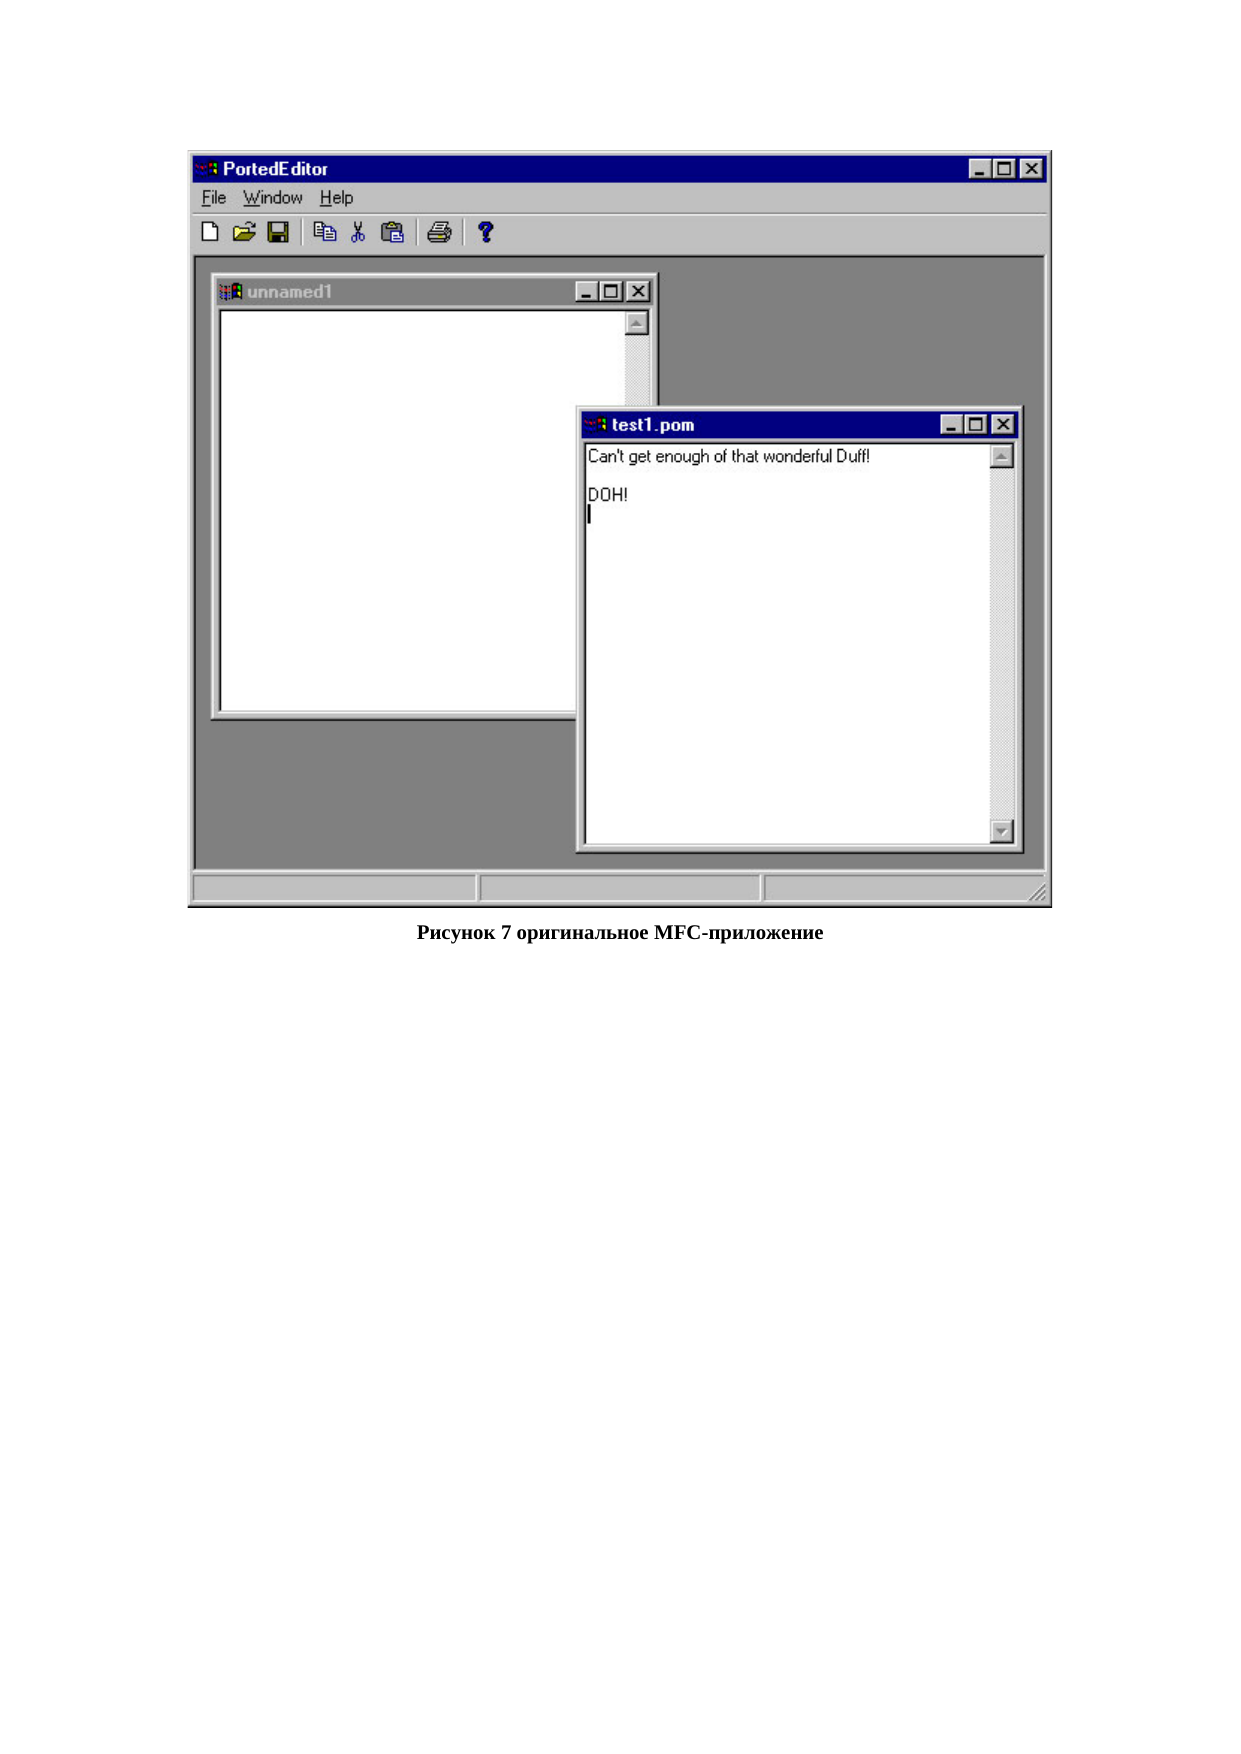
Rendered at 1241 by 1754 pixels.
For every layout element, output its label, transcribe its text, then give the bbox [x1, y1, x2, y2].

text Рисунок 7 оригинальное MFC-приложение [187, 920, 1053, 944]
picture [187, 150, 1053, 908]
